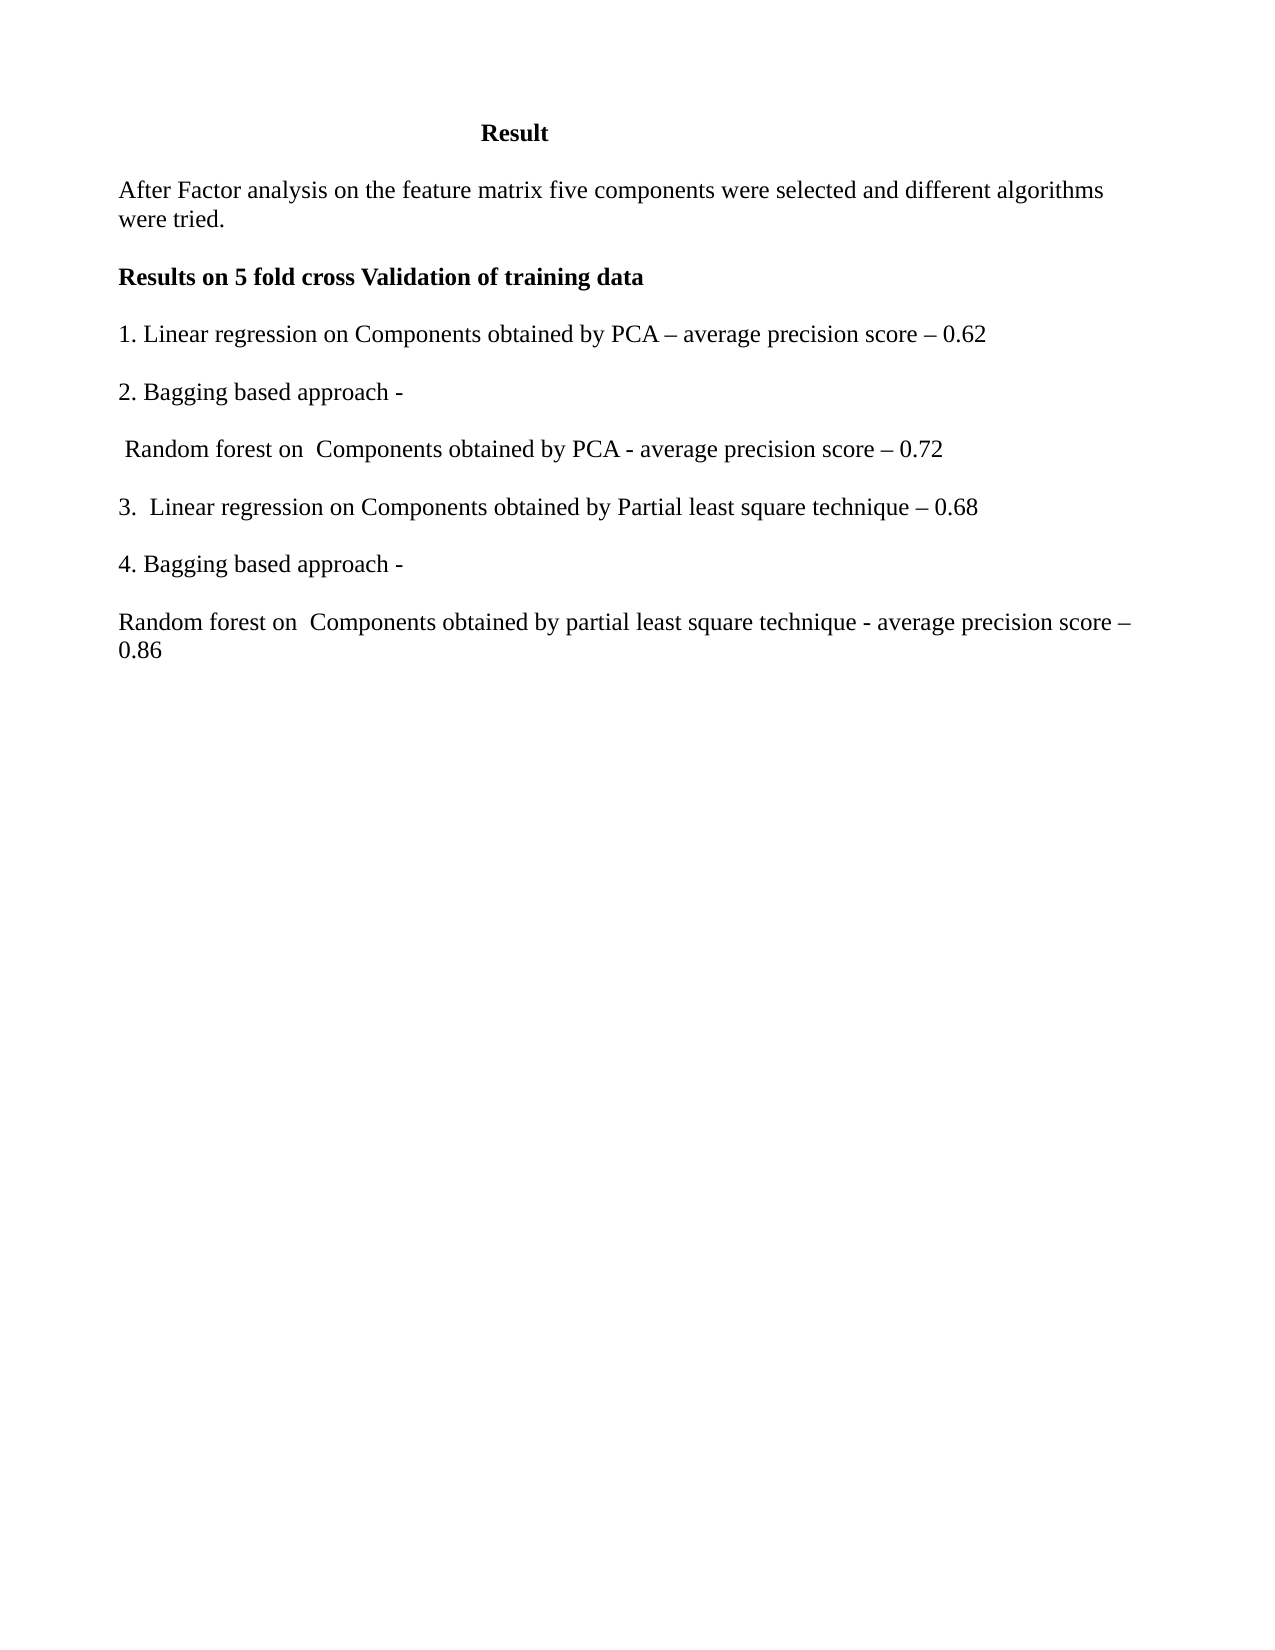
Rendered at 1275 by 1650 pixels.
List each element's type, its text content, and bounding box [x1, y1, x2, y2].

text 3. Linear regression on Components obtained by Partial least square technique – 0.68 [118, 492, 1157, 521]
text 1. Linear regression on Components obtained by PCA – average precision score – 0.62 [118, 319, 1157, 348]
text Results on 5 fold cross Validation of training data [118, 262, 1157, 291]
text Random forest on Components obtained by PCA - average precision score – 0.72 [118, 434, 1157, 463]
text After Factor analysis on the feature matrix five components were selected and different algorithms were tried. [118, 176, 1157, 233]
text 2. Bagging based approach - [118, 377, 1157, 406]
text 4. Bagging based approach - [118, 549, 1157, 578]
text Result [118, 118, 1157, 147]
text Random forest on Components obtained by partial least square technique - average precision score – 0.86 [118, 607, 1157, 664]
